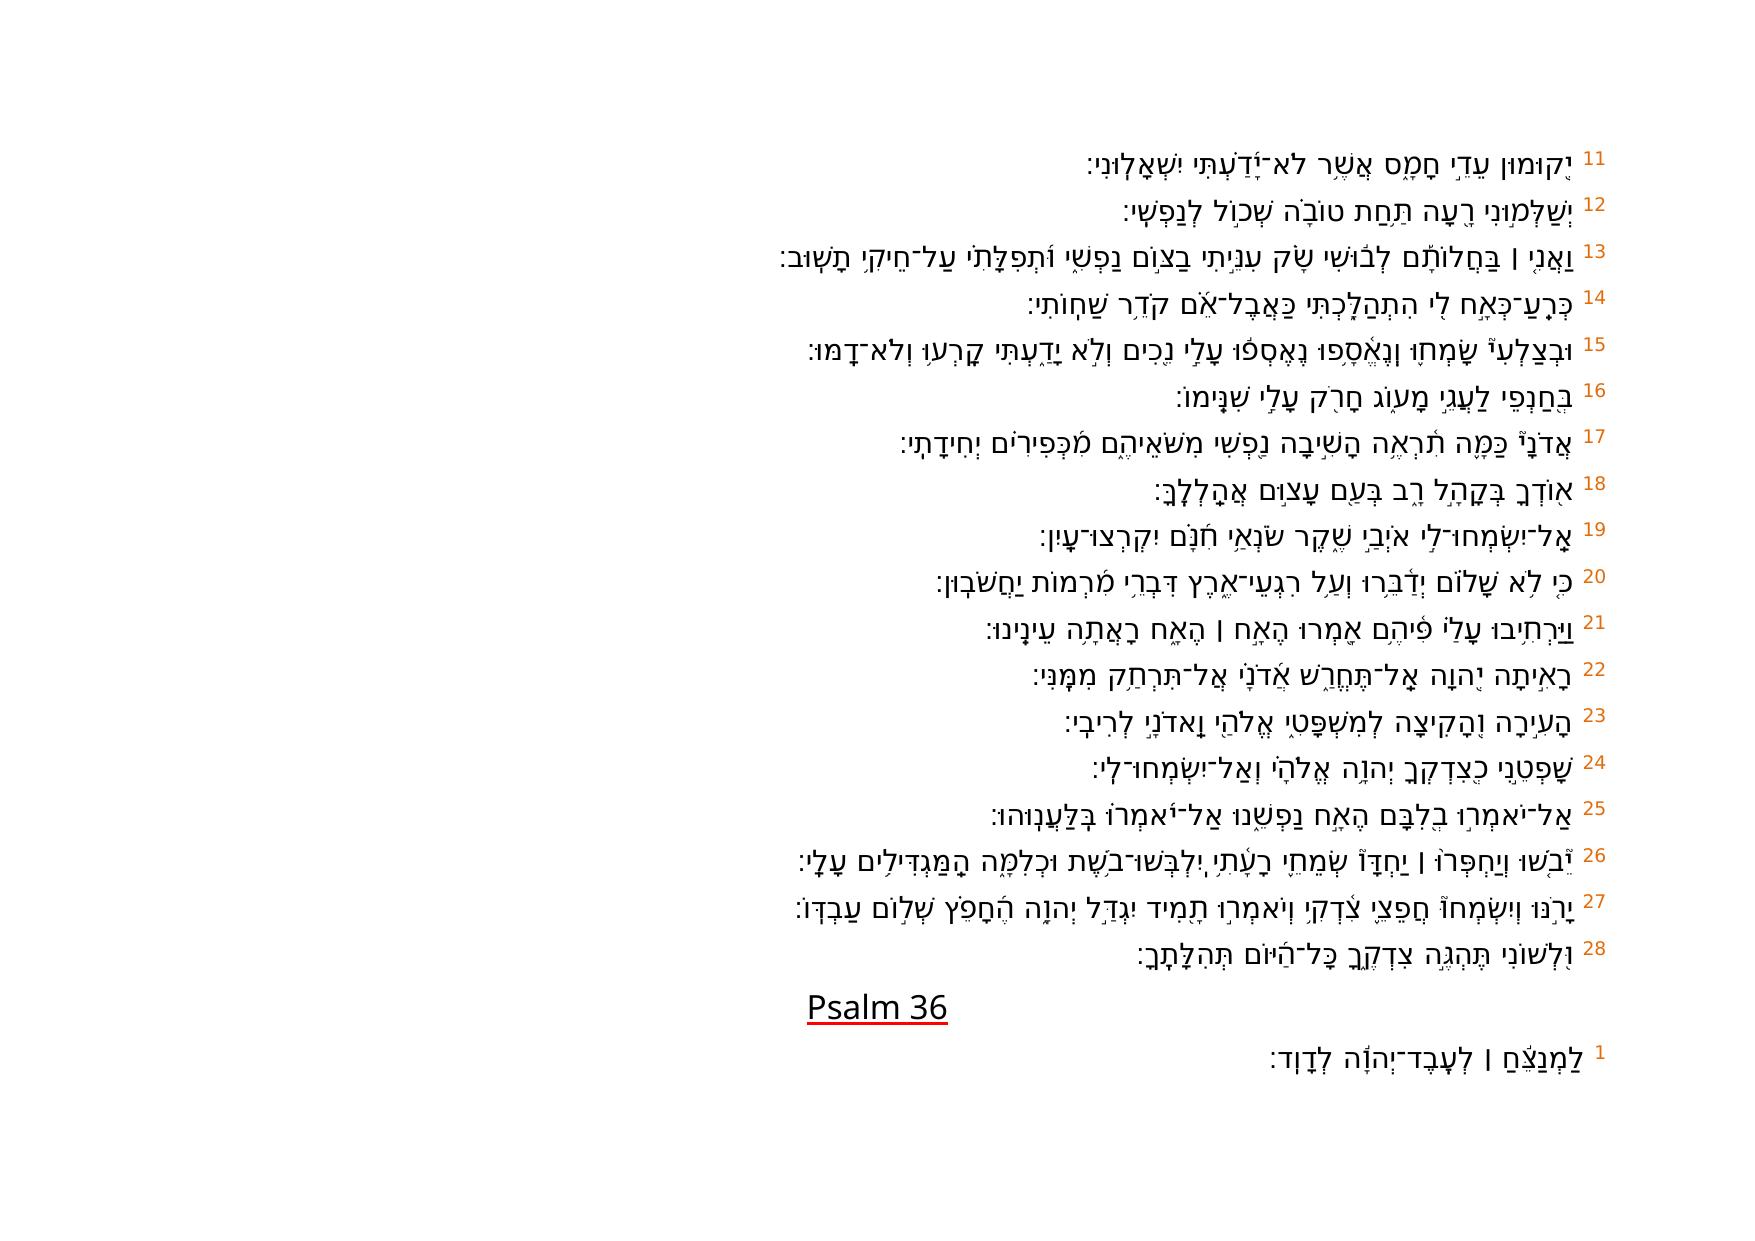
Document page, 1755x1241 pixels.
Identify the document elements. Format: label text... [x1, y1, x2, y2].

text 22 רָאִ֣יתָה יְ֭הוָה אַֽל־תֶּחֱרַ֑שׁ אֲ֝דֹנָ֗י אֲל־תִּרְחַ֥ק מִמֶּֽנִּי׃ ‬‬‬‬ [148, 659, 1606, 693]
text 14 כְּרֵֽעַ־כְּאָ֣ח לִ֭י הִתְהַלָּ֑כְתִּי כַּאֲבֶל־אֵ֝֗ם קֹדֵ֥ר שַׁחֽוֹתִי׃ ‬‬‬‬ [148, 287, 1606, 321]
text 20 כִּ֤י לֹ֥א שָׁל֗וֹם יְדַ֫בֵּ֥רוּ וְעַ֥ל רִגְעֵי־אֶ֑רֶץ דִּבְרֵ֥י מִ֝רְמוֹת יַחֲשֹׁבֽוּן׃ ‬‬‬‬ [148, 566, 1606, 600]
text 27 יָרֹ֣נּוּ וְיִשְׂמְחוּ֮ חֲפֵצֵ֢י צִ֫דְקִ֥י וְיֹאמְר֣וּ תָ֭מִיד יִגְדַּ֣ל יְהוָ֑ה הֶ֝חָפֵ֗ץ שְׁל֣וֹם עַבְדּֽוֹ׃ ‬‬‬‬ [148, 891, 1606, 925]
text 12 יְשַׁלְּמ֣וּנִי רָ֭עָה תַּ֥חַת טוֹבָ֗ה שְׁכ֣וֹל לְנַפְשִֽׁי׃ ‬‬‬‬ [148, 194, 1606, 228]
text 26 יֵ֘בֹ֤שׁוּ וְיַחְפְּר֨וּ ׀ יַחְדָּו֮ שְׂמֵחֵ֢י רָעָ֫תִ֥י יִֽלְבְּשׁוּ־בֹ֥שֶׁת וּכְלִמָּ֑ה הַֽמַּגְדִּילִ֥ים עָלָֽי׃ ‬‬‬‬‬ [148, 844, 1606, 878]
text 16 בְּ֭חַנְפֵי לַעֲגֵ֣י מָע֑וֹג חָרֹ֖ק עָלַ֣י שִׁנֵּֽימוֹ׃ ‬‬‬‬ [148, 380, 1606, 414]
text 21 וַיַּרְחִ֥יבוּ עָלַ֗י פִּ֫יהֶ֥ם אָ֭מְרוּ הֶאָ֣ח ׀ הֶאָ֑ח רָאֲתָ֥ה עֵינֵֽינוּ׃ ‬‬‬‬ [148, 612, 1606, 646]
text 25 אַל־יֹאמְר֣וּ בְ֭לִבָּם הֶאָ֣ח נַפְשֵׁ֑נוּ אַל־יֹ֝אמְר֗וּ בִּֽלַּעֲנֽוּהוּ׃ ‬‬‬‬ [148, 798, 1606, 832]
text Psalm 36 [148, 984, 1606, 1029]
text 24 שָׁפְטֵ֣נִי כְ֭צִדְקְךָ יְהוָ֥ה אֱלֹהָ֗י וְאַל־יִשְׂמְחוּ־לִֽי׃ ‬‬‬‬ [148, 752, 1606, 786]
text 13 וַאֲנִ֤י ׀ בַּחֲלוֹתָ֡ם לְב֬וּשִׁי שָׂ֗ק עִנֵּ֣יתִי בַצּ֣וֹם נַפְשִׁ֑י וּ֝תְפִלָּתִ֗י עַל־חֵיקִ֥י תָשֽׁוּב׃ ‬‬‬‬ [148, 241, 1606, 274]
text 23 הָעִ֣ירָה וְ֭הָקִיצָה לְמִשְׁפָּטִ֑י אֱלֹהַ֖י וַֽאדֹנָ֣י לְרִיבִֽי׃ ‬‬‬‬ [148, 705, 1606, 739]
text 1 לַמְנַצֵּ֬חַ ׀ לְעֶֽבֶד־יְהוָ֬ה לְדָוִֽד׃ [148, 1042, 1606, 1076]
text 28 וּ֭לְשׁוֹנִי תֶּהְגֶּ֣ה צִדְקֶ֑ךָ כָּל־הַ֝יּוֹם תְּהִלָּתֶֽךָ׃ ‬‬‬‬ [148, 937, 1606, 971]
text 19 אַֽל־יִשְׂמְחוּ־לִ֣י אֹיְבַ֣י שֶׁ֑קֶר שֹׂנְאַ֥י חִ֝נָּ֗ם יִקְרְצוּ־עָֽיִן׃ ‬‬‬‬ [148, 519, 1606, 553]
text 11 יְ֭קוּמוּן עֵדֵ֣י חָמָ֑ס אֲשֶׁ֥ר לֹא־יָ֝דַ֗עְתִּי יִשְׁאָלֽוּנִי׃ ‬‬‬‬ [148, 148, 1606, 182]
text 18 א֭וֹדְךָ בְּקָהָ֣ל רָ֑ב בְּעַ֖ם עָצ֣וּם אֲהַֽלְלֶֽךָּ׃ ‬‬‬‬ [148, 473, 1606, 507]
text 15 וּבְצַלְעִי֮ שָׂמְח֢וּ וְֽנֶאֱ֫סָ֥פוּ נֶאֶסְפ֬וּ עָלַ֣י נֵ֭כִים וְלֹ֣א יָדַ֑עְתִּי קָֽרְע֥וּ וְלֹא־דָֽמּוּ׃ ‬‬‬‬ [148, 333, 1606, 367]
text 17 אֲדֹנָי֮ כַּמָּ֢ה תִ֫רְאֶ֥ה הָשִׁ֣יבָה נַ֭פְשִׁי מִשֹּׁאֵיהֶ֑ם מִ֝כְּפִירִ֗ים יְחִידָתִֽי׃ ‬‬‬‬ [148, 426, 1606, 460]
